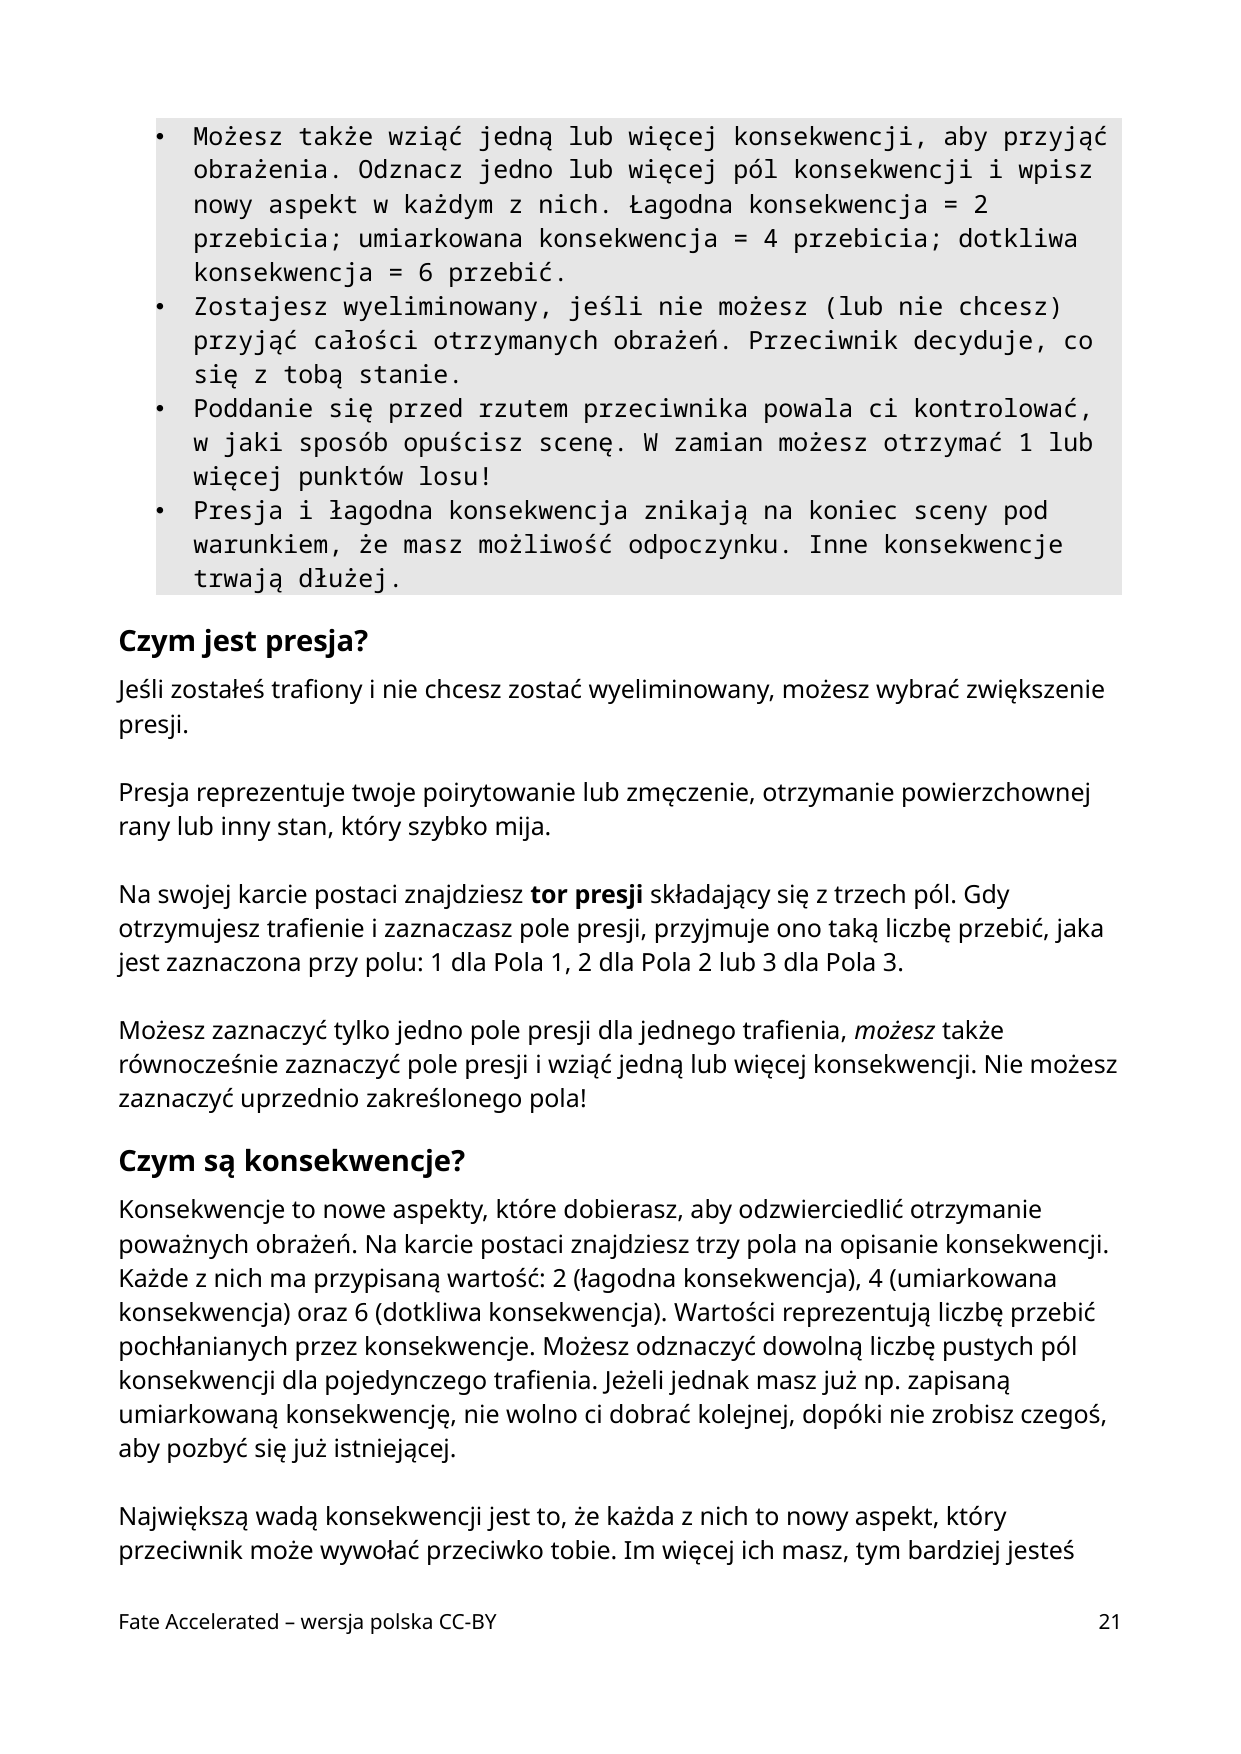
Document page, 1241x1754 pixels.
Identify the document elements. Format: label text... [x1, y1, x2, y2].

text Największą wadą konsekwencji jest to, że każda z nich to nowy aspekt, który przeciwnik może wywołać przeciwko tobie. Im więcej ich masz, tym bardziej jesteś [118, 1499, 1122, 1567]
text Możesz zaznaczyć tylko jedno pole presji dla jednego trafienia, możesz także równocześnie zaznaczyć pole presji i wziąć jedną lub więcej konsekwencji. Nie możesz zaznaczyć uprzednio zakreślonego pola! [118, 1013, 1122, 1115]
text Na swojej karcie postaci znajdziesz tor presji składający się z trzech pól. Gdy otrzymujesz trafienie i zaznaczasz pole presji, przyjmuje ono taką liczbę przebić, jaka jest zaznaczona przy polu: 1 dla Pola 1, 2 dla Pola 2 lub 3 dla Pola 3. [118, 877, 1122, 979]
list Poddanie się przed rzutem przeciwnika powala ci kontrolować, w jaki sposób opuścisz scenę. W zamian możesz otrzymać 1 lub więcej punktów losu! [156, 391, 1122, 493]
subtitle Czym jest presja? [118, 620, 1122, 660]
list Zostajesz wyeliminowany, jeśli nie możesz (lub nie chcesz) przyjąć całości otrzymanych obrażeń. Przeciwnik decyduje, co się z tobą stanie. [156, 288, 1122, 391]
list Presja i łagodna konsekwencja znikają na koniec sceny pod warunkiem, że masz możliwość odpoczynku. Inne konsekwencje trwają dłużej. [156, 493, 1122, 595]
text Jeśli zostałeś trafiony i nie chcesz zostać wyeliminowany, możesz wybrać zwiększenie presji. [118, 672, 1122, 740]
subtitle Czym są konsekwencje? [118, 1140, 1122, 1180]
text Presja reprezentuje twoje poirytowanie lub zmęczenie, otrzymanie powierzchownej rany lub inny stan, który szybko mija. [118, 774, 1122, 842]
list Możesz także wziąć jedną lub więcej konsekwencji, aby przyjąć obrażenia. Odznacz jedno lub więcej pól konsekwencji i wpisz nowy aspekt w każdym z nich. Łagodna konsekwencja = 2 przebicia; umiarkowana konsekwencja = 4 przebicia; dotkliwa konsekwencja = 6 przebić. [156, 118, 1122, 288]
text Konsekwencje to nowe aspekty, które dobierasz, aby odzwierciedlić otrzymanie poważnych obrażeń. Na karcie postaci znajdziesz trzy pola na opisanie konsekwencji. Każde z nich ma przypisaną wartość: 2 (łagodna konsekwencja), 4 (umiarkowana konsekwencja) oraz 6 (dotkliwa konsekwencja). Wartości reprezentują liczbę przebić pochłanianych przez konsekwencje. Możesz odznaczyć dowolną liczbę pustych pól konsekwencji dla pojedynczego trafienia. Jeżeli jednak masz już np. zapisaną umiarkowaną konsekwencję, nie wolno ci dobrać kolejnej, dopóki nie zrobisz czegoś, aby pozbyć się już istniejącej. [118, 1192, 1122, 1465]
